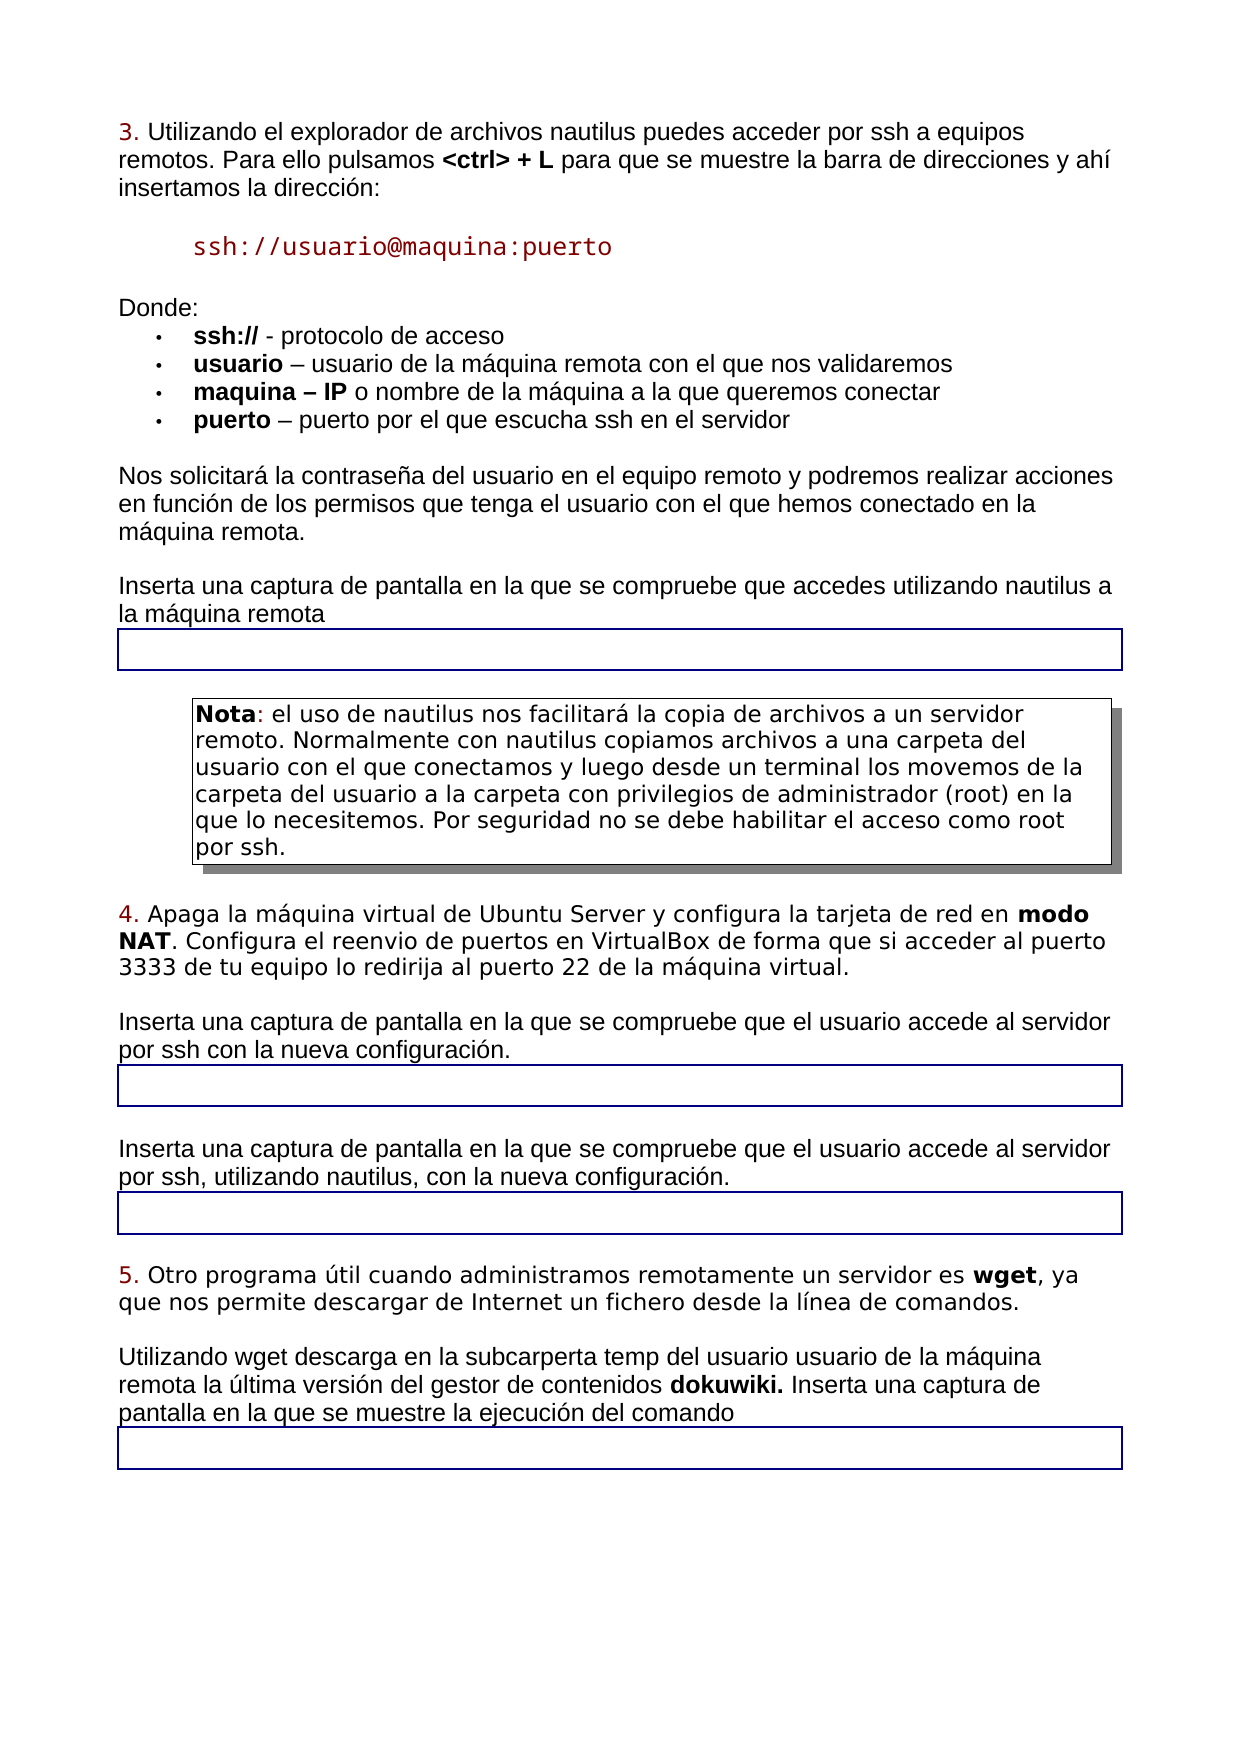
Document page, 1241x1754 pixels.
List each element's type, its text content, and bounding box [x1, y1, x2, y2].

text Donde: [118, 294, 1122, 322]
list puerto – puerto por el que escucha ssh en el servidor [156, 406, 1122, 433]
text Inserta una captura de pantalla en la que se compruebe que el usuario accede al servidor por ssh con la nueva configuración. [118, 1008, 1122, 1064]
text 4. Apaga la máquina virtual de Ubuntu Server y configura la tarjeta de red en modo NAT. Configura el reenvio de puertos en VirtualBox de forma que si acceder al puerto 3333 de tu equipo lo redirija al puerto 22 de la máquina virtual. [118, 901, 1122, 981]
list ssh:// - protocolo de acceso [156, 322, 1122, 350]
table_header [119, 1193, 1121, 1232]
list usuario – usuario de la máquina remota con el que nos validaremos [156, 350, 1122, 378]
table_header [119, 630, 1121, 669]
table_header [119, 1066, 1121, 1105]
text 5. Otro programa útil cuando administramos remotamente un servidor es wget, ya que nos permite descargar de Internet un fichero desde la línea de comandos. [118, 1262, 1122, 1316]
table_header [119, 1428, 1121, 1468]
text Nos solicitará la contraseña del usuario en el equipo remoto y podremos realizar acciones en función de los permisos que tenga el usuario con el que hemos conectado en la máquina remota. [118, 461, 1122, 545]
text Inserta una captura de pantalla en la que se compruebe que accedes utilizando nautilus a la máquina remota [118, 572, 1122, 628]
text ssh://usuario@maquina:puerto [192, 229, 1122, 263]
text 3. Utilizando el explorador de archivos nautilus puedes acceder por ssh a equipos remotos. Para ello pulsamos <ctrl> + L para que se muestre la barra de direcciones y ahí insertamos la dirección: [118, 118, 1122, 202]
list maquina – IP o nombre de la máquina a la que queremos conectar [156, 378, 1122, 406]
text Utilizando wget descarga en la subcarperta temp del usuario usuario de la máquina remota la última versión del gestor de contenidos dokuwiki. Inserta una captura de pantalla en la que se muestre la ejecución del comando [118, 1342, 1122, 1426]
text Nota: el uso de nautilus nos facilitará la copia de archivos a un servidor remoto. Normalmente con nautilus copiamos archivos a una carpeta del usuario con el que conectamos y luego desde un terminal los movemos de la carpeta del usuario a la carpeta con privilegios de administrador (root) en la que lo necesitemos. Por seguridad no se debe habilitar el acceso como root por ssh. [193, 699, 1111, 864]
text Inserta una captura de pantalla en la que se compruebe que el usuario accede al servidor por ssh, utilizando nautilus, con la nueva configuración. [118, 1135, 1122, 1191]
